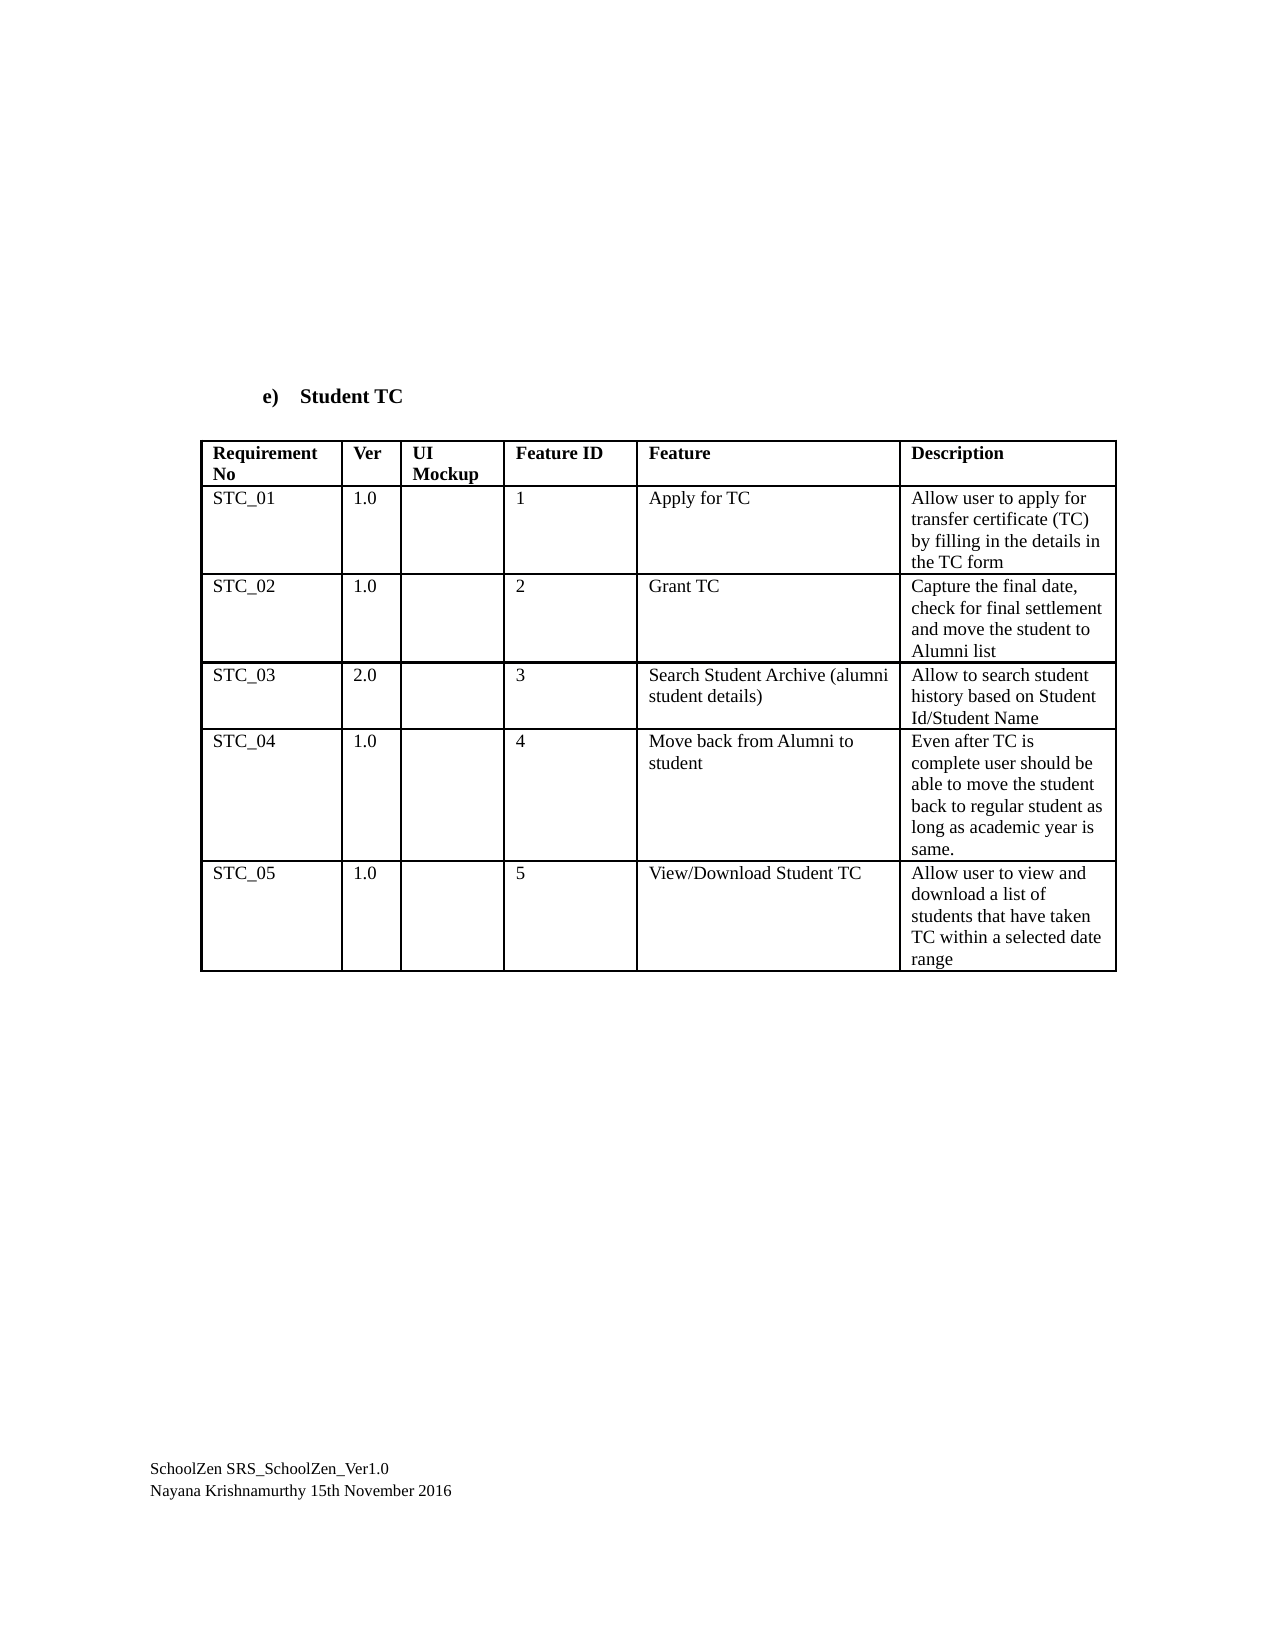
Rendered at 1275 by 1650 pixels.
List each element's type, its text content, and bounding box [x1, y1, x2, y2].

list Student TC [262, 384, 1125, 408]
table_header UI Mockup [402, 442, 503, 485]
table_header Description [901, 442, 1115, 485]
table_cell STC_05 [203, 862, 341, 969]
table_cell [402, 487, 503, 573]
table_cell Search Student Archive (alumni student details) [638, 664, 899, 728]
table_header Requirement No [203, 442, 341, 485]
table_cell Allow to search student history based on Student Id/Student Name [901, 664, 1115, 728]
table_cell Grant TC [638, 575, 899, 661]
table_cell 1.0 [343, 730, 400, 859]
table_cell Allow user to view and download a list of students that have taken TC within a selected date range [901, 862, 1115, 969]
table_header Ver [343, 442, 400, 485]
table_cell [402, 575, 503, 661]
table_cell 1.0 [343, 862, 400, 969]
table_cell 5 [505, 862, 636, 969]
table_header Feature ID [505, 442, 636, 485]
table_cell 3 [505, 664, 636, 728]
table_cell 1.0 [343, 575, 400, 661]
table_cell 4 [505, 730, 636, 859]
table_cell Capture the final date, check for final settlement and move the student to Alumni list [901, 575, 1115, 661]
table_cell 2 [505, 575, 636, 661]
table_cell Even after TC is complete user should be able to move the student back to regular student as long as academic year is same. [901, 730, 1115, 859]
table_cell STC_04 [203, 730, 341, 859]
table_cell [402, 862, 503, 969]
table_cell Allow user to apply for transfer certificate (TC) by filling in the details in the TC form [901, 487, 1115, 573]
table_header Feature [638, 442, 899, 485]
table_cell Move back from Alumni to student [638, 730, 899, 859]
table_cell 1 [505, 487, 636, 573]
table_cell STC_01 [203, 487, 341, 573]
table_cell 2.0 [343, 664, 400, 728]
table_cell STC_03 [203, 664, 341, 728]
table_cell [402, 730, 503, 859]
table_cell [402, 664, 503, 728]
table_cell STC_02 [203, 575, 341, 661]
table_cell Apply for TC [638, 487, 899, 573]
table_cell 1.0 [343, 487, 400, 573]
table_cell View/Download Student TC [638, 862, 899, 969]
